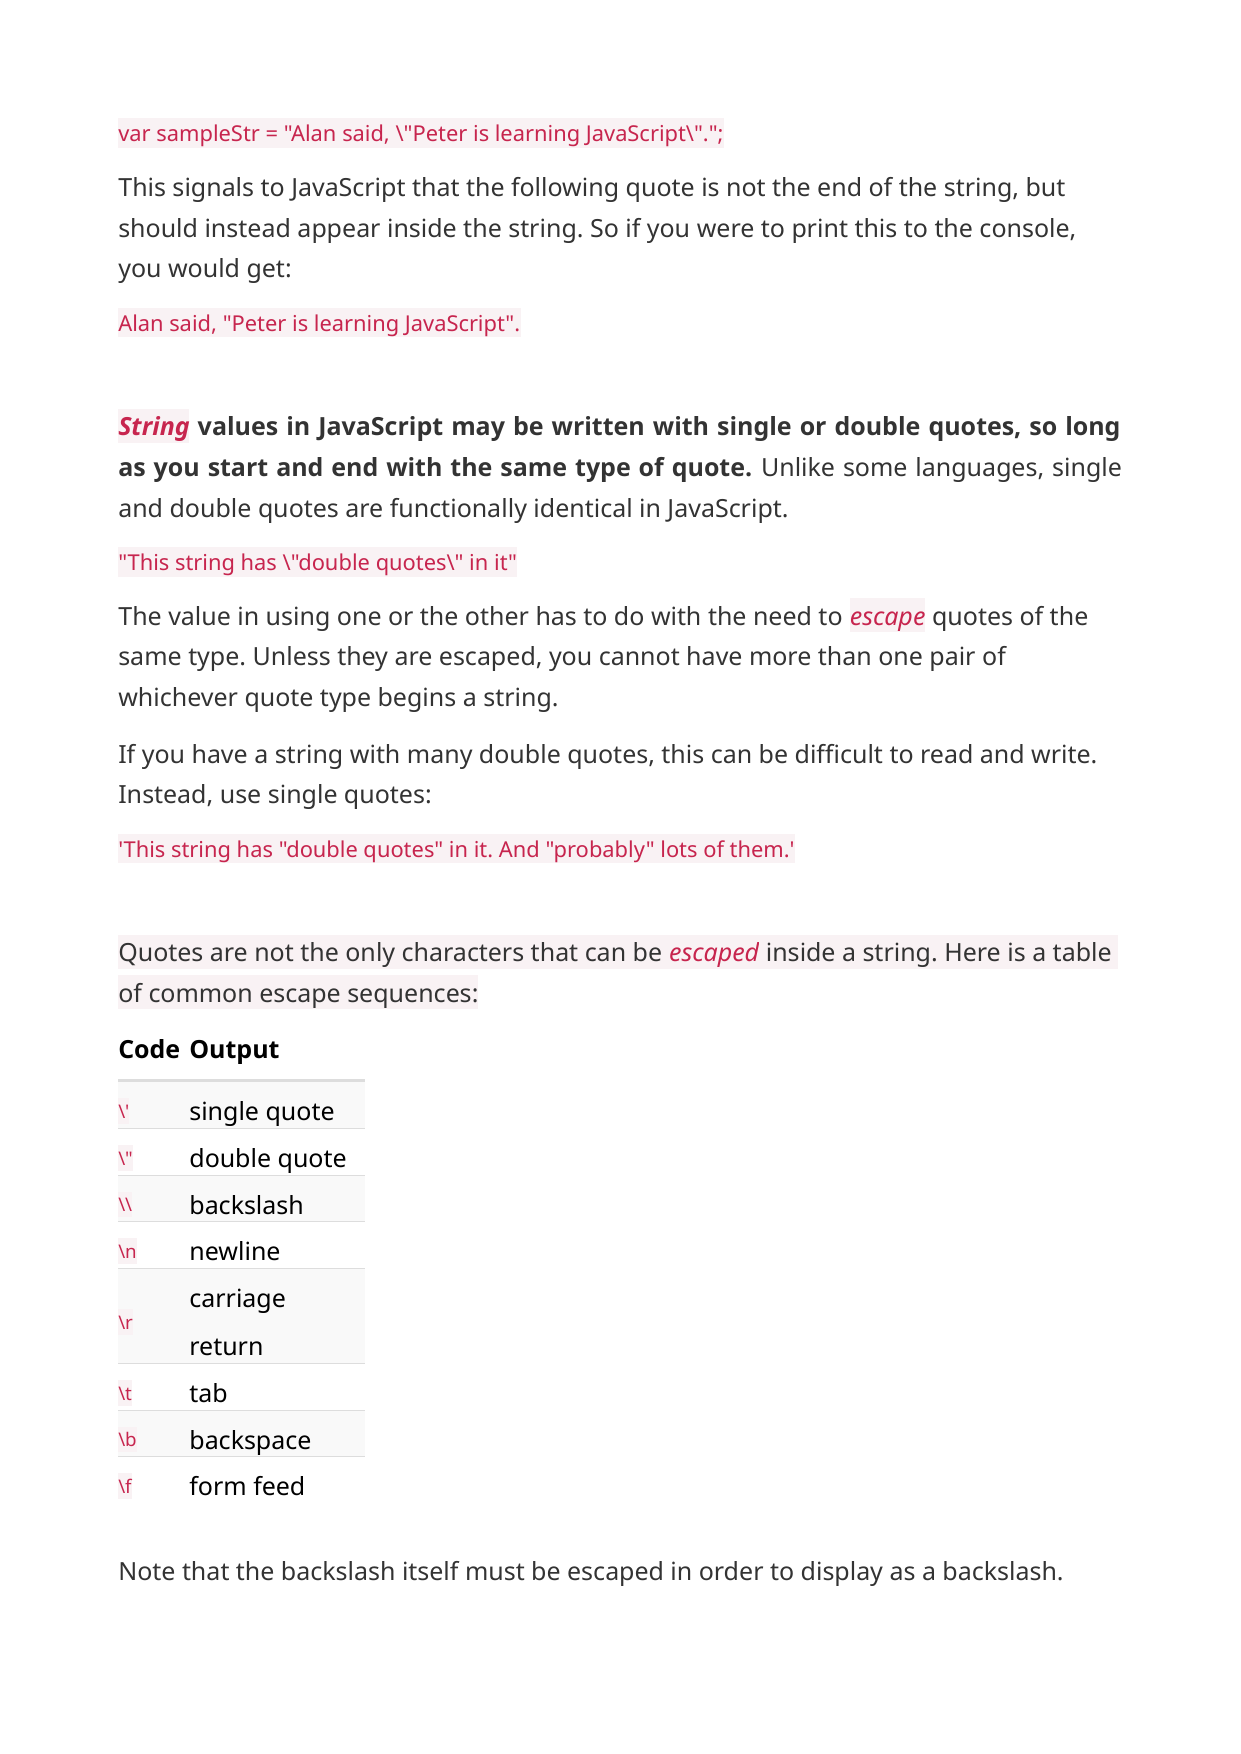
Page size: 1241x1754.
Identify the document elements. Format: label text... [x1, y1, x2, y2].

table_cell \r [118, 1269, 189, 1363]
table_cell backspace [189, 1411, 365, 1456]
table_cell newline [189, 1222, 365, 1268]
text This signals to JavaScript that the following quote is not the end of the string, but should instead appear inside the string. So if you were to print this to the console, you would get: [118, 169, 1122, 285]
table_cell \n [118, 1222, 189, 1268]
table_cell backslash [189, 1176, 365, 1221]
table_header Code [118, 1032, 189, 1078]
table_cell double quote [189, 1129, 365, 1175]
table_header Output [189, 1032, 365, 1078]
text String values in JavaScript may be written with single or double quotes, so long as you start and end with the same type of quote. Unlike some languages, single and double quotes are functionally identical in JavaScript. [118, 409, 1122, 524]
text "This string has \"double quotes\" in it" [118, 547, 1122, 577]
table_cell \' [118, 1082, 189, 1128]
table_cell \f [118, 1457, 189, 1503]
text Quotes are not the only characters that can be escaped inside a string. Here is a table of common escape sequences: [118, 934, 1122, 1009]
table_cell carriage return [189, 1269, 365, 1363]
table_cell \\ [118, 1176, 189, 1221]
table_cell single quote [189, 1082, 365, 1128]
table_cell form feed [189, 1457, 365, 1503]
table_cell tab [189, 1364, 365, 1410]
table_cell \b [118, 1411, 189, 1456]
text var sampleStr = "Alan said, \"Peter is learning JavaScript\"."; [118, 118, 1122, 148]
table_cell \" [118, 1129, 189, 1175]
text If you have a string with many double quotes, this can be difficult to read and write. Instead, use single quotes: [118, 736, 1122, 811]
text Alan said, "Peter is learning JavaScript". [118, 308, 1122, 337]
text 'This string has "double quotes" in it. And "probably" lots of them.' [118, 833, 1122, 863]
table_cell \t [118, 1364, 189, 1410]
text Note that the backslash itself must be escaped in order to display as a backslash. [118, 1553, 1122, 1587]
text The value in using one or the other has to do with the need to escape quotes of the same type. Unless they are escaped, you cannot have more than one pair of whichever quote type begins a string. [118, 598, 1122, 714]
